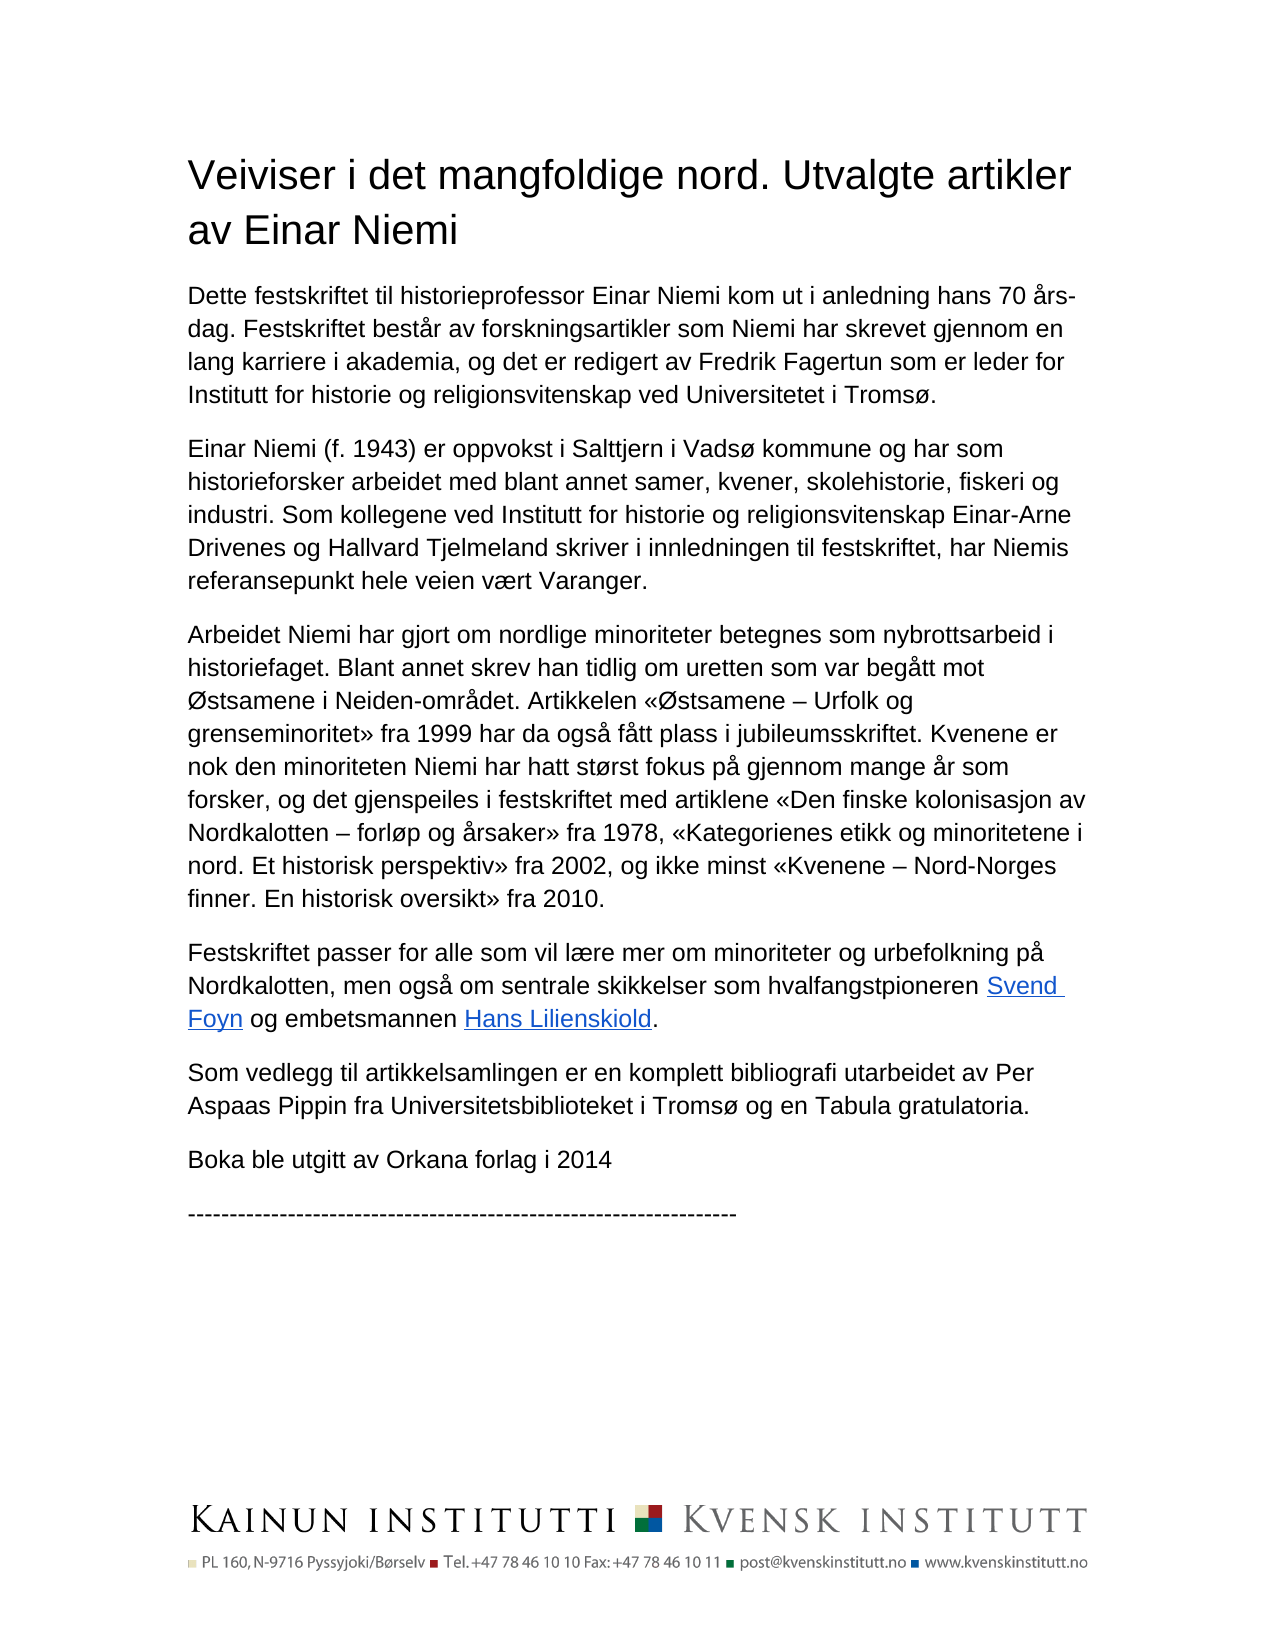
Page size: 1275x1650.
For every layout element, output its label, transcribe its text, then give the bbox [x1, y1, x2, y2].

picture [187, 1505, 1088, 1573]
text Einar Niemi (f. 1943) er oppvokst i Salttjern i Vadsø kommune og har som historieforsker arbeidet med blant annet samer, kvener, skolehistorie, fiskeri og industri. Som kollegene ved Institutt for historie og religionsvitenskap Einar-Arne Drivenes og Hallvard Tjelmeland skriver i innledningen til festskriftet, har Niemis referansepunkt hele veien vært Varanger. [187, 434, 1087, 595]
text ------------------------------------------------------------------ [187, 1198, 1087, 1227]
text Dette festskriftet til historieprofessor Einar Niemi kom ut i anledning hans 70 års-dag. Festskriftet består av forskningsartikler som Niemi har skrevet gjennom en lang karriere i akademia, og det er redigert av Fredrik Fagertun som er leder for Institutt for historie og religionsvitenskap ved Universitetet i Tromsø. [187, 281, 1087, 409]
text Arbeidet Niemi har gjort om nordlige minoriteter betegnes som nybrottsarbeid i historiefaget. Blant annet skrev han tidlig om uretten som var begått mot Østsamene i Neiden-området. Artikkelen «Østsamene – Urfolk og grenseminoritet» fra 1999 har da også fått plass i jubileumsskriftet. Kvenene er nok den minoriteten Niemi har hatt størst fokus på gjennom mange år som forsker, og det gjenspeiles i festskriftet med artiklene «Den finske kolonisasjon av Nordkalotten – forløp og årsaker» fra 1978, «Kategorienes etikk og minoritetene i nord. Et historisk perspektiv» fra 2002, og ikke minst «Kvenene – Nord-Norges finner. En historisk oversikt» fra 2010. [187, 620, 1087, 913]
text Som vedlegg til artikkelsamlingen er en komplett bibliografi utarbeidet av Per Aspaas Pippin fra Universitetsbiblioteket i Tromsø og en Tabula gratulatoria. [187, 1058, 1087, 1119]
text Boka ble utgitt av Orkana forlag i 2014 [187, 1145, 1087, 1173]
text Festskriftet passer for alle som vil lære mer om minoriteter og urbefolkning på Nordkalotten, men også om sentrale skikkelser som hvalfangstpioneren Svend Foyn og embetsmannen Hans Lilienskiold. [187, 938, 1087, 1033]
text Veiviser i det mangfoldige nord. Utvalgte artikler av Einar Niemi [187, 150, 1087, 253]
